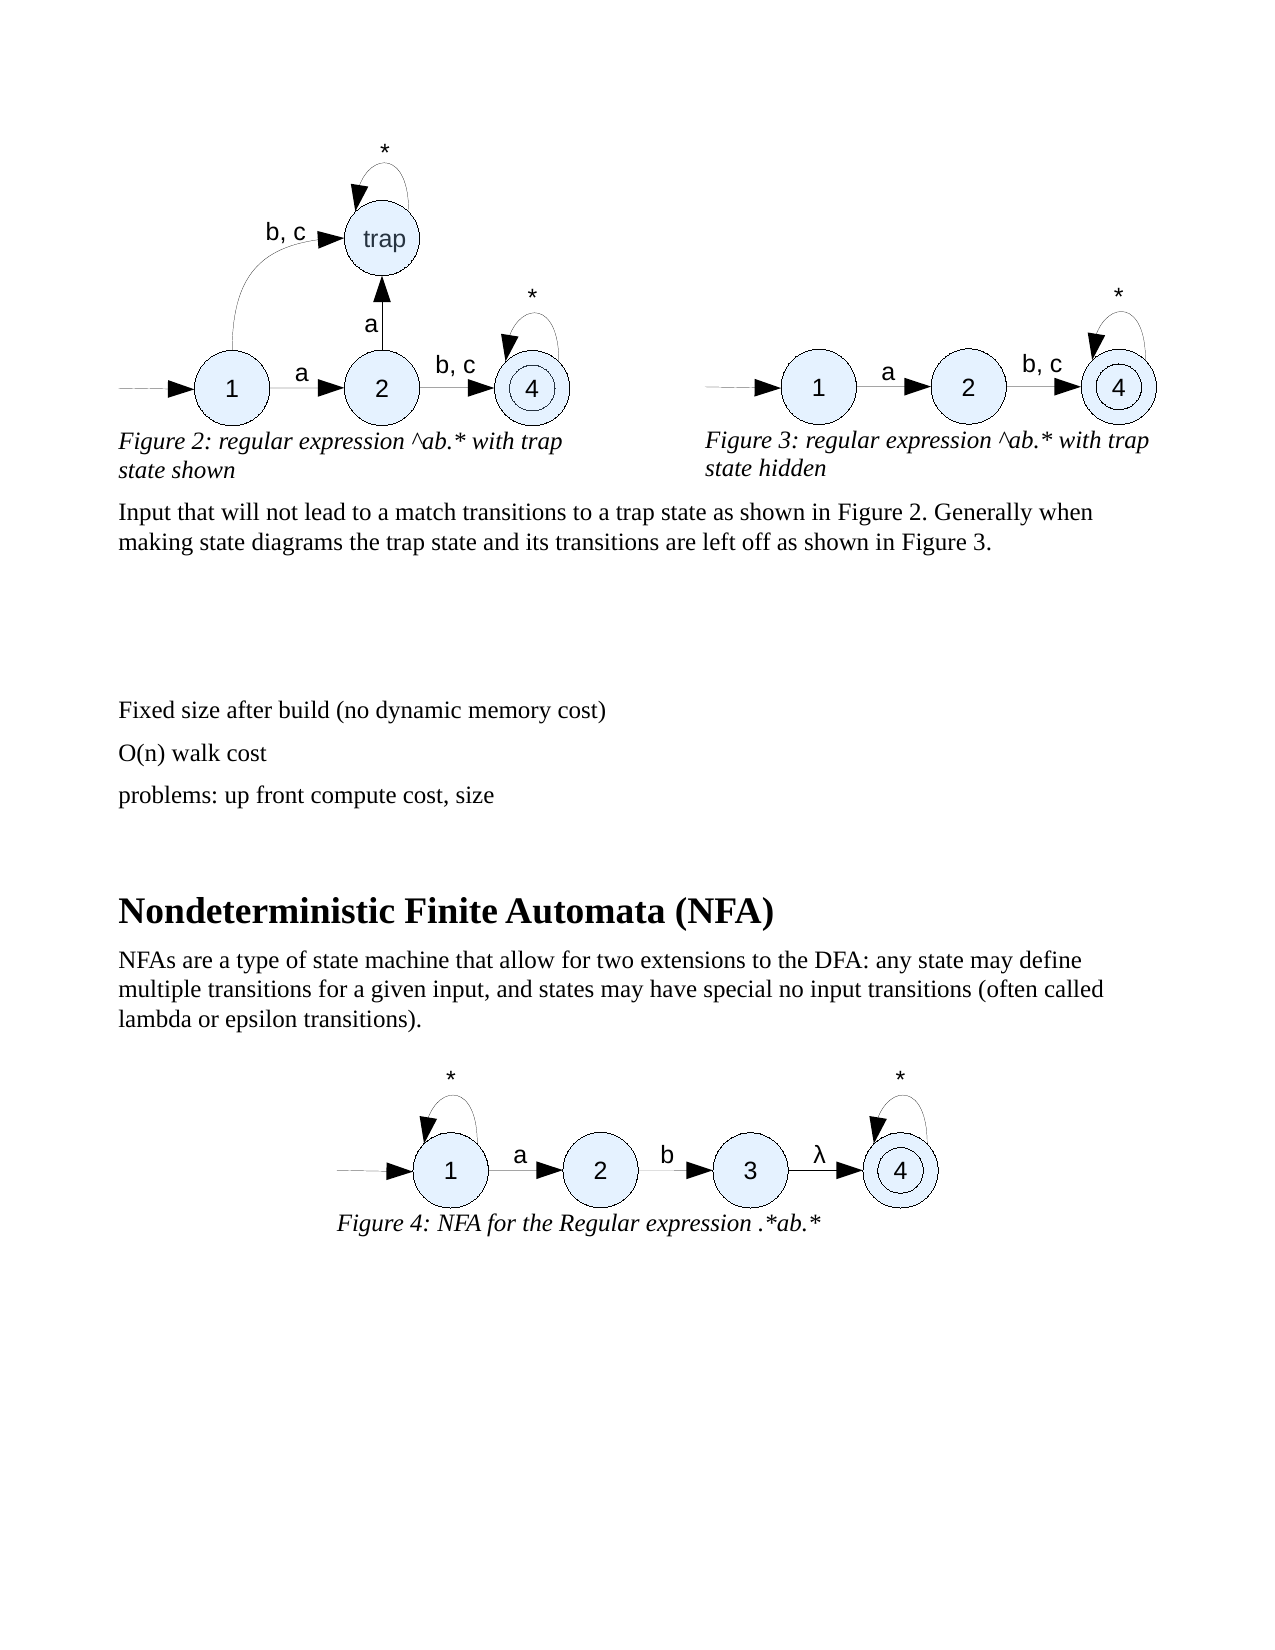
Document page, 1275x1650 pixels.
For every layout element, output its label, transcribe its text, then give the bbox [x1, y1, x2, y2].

subtitle Accept2 Table [344, 200, 420, 275]
table_cell Ave=, Pf= [781, 349, 856, 424]
subtitle Accept2 Table [494, 350, 570, 425]
text Figure 3: regular expression ^ab.* with trap state hidden [1095, 312, 1145, 358]
text Fixed size after build (no dynamic memory cost) [118, 694, 1157, 724]
text NFAs are a type of state machine that allow for two extensions to the DFA: any state may define multiple transitions for a given input, and states may have special no input transitions (often called lambda or epsilon transitions). [118, 944, 1157, 1033]
text Figure 3: regular expression ^ab.* with trap state hidden [705, 281, 1157, 387]
text Figure 2: regular expression ^ab.* with trap state shown [118, 388, 570, 483]
table_cell Ave=, Pf= [1081, 349, 1157, 424]
text Input that will not lead to a match transitions to a trap state as shown in Figure 2. Generally when making state diagrams the trap state and its transitions are left off as shown in Figure 3. [118, 496, 1157, 555]
text Figure 2: regular expression ^ab.* with trap state shown [508, 313, 558, 359]
subtitle Nondeterministic Finite Automata (NFA) [118, 888, 1157, 931]
text problems: up front compute cost, size [118, 779, 1157, 808]
text Figure 4: NFA for the Regular expression .*ab.* [337, 1171, 938, 1237]
subtitle Accept2 Table [344, 350, 420, 425]
text O(n) walk cost [118, 737, 1157, 766]
text Figure 2: regular expression ^ab.* with trap state shown [358, 163, 408, 209]
text Figure 4: NFA for the Regular expression .*ab.* [876, 1096, 927, 1142]
text Figure 2: regular expression ^ab.* with trap state shown [233, 239, 382, 387]
text Figure 4: NFA for the Regular expression .*ab.* [337, 1070, 938, 1171]
text Figure 4: NFA for the Regular expression .*ab.* [426, 1096, 477, 1142]
text Figure 2: regular expression ^ab.* with trap state shown [118, 143, 570, 388]
table_cell Ave=, Pf= [931, 348, 1006, 424]
subtitle Accept2 Table [194, 350, 270, 425]
text Figure 3: regular expression ^ab.* with trap state hidden [705, 387, 1157, 482]
